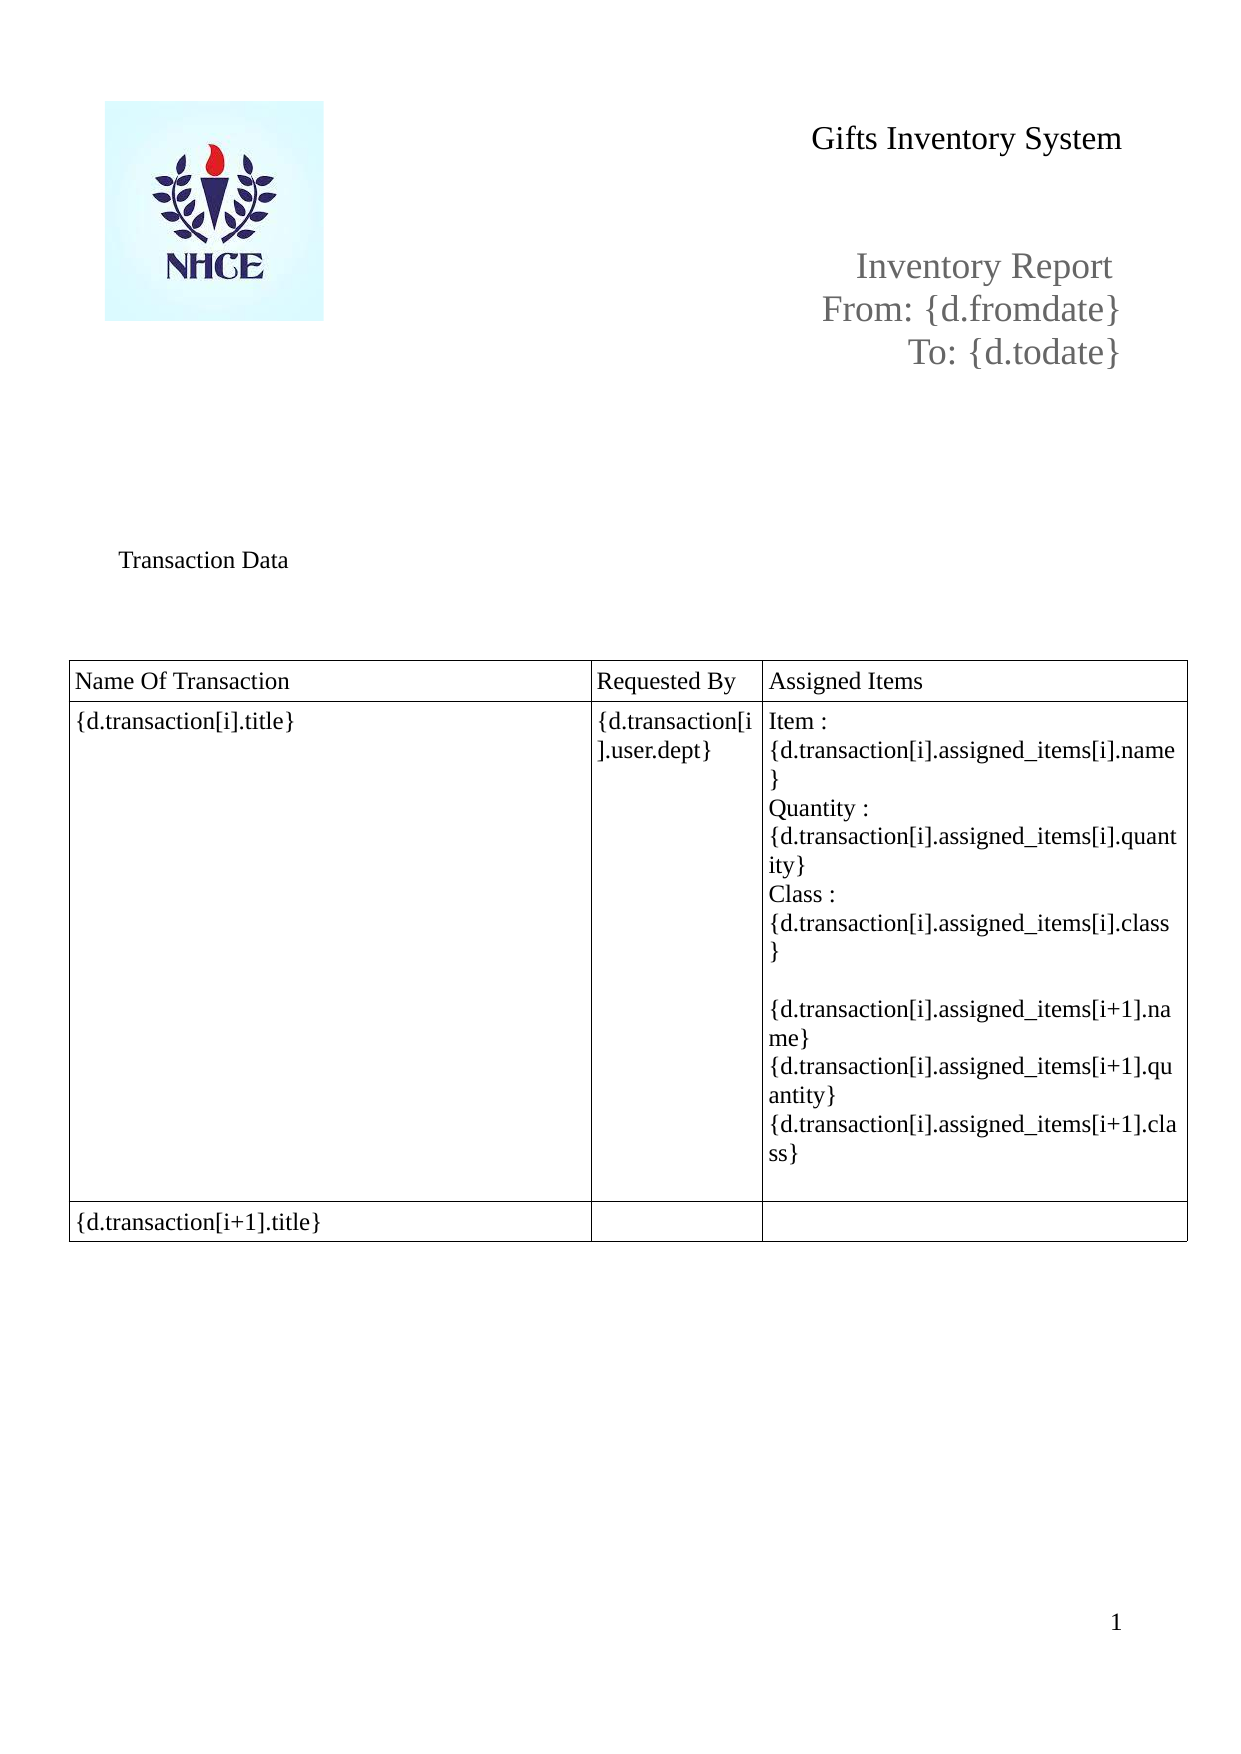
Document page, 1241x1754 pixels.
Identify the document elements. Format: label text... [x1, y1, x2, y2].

table_cell [592, 1202, 762, 1241]
table_header Name Of Transaction [70, 661, 591, 701]
text To: {d.todate} [118, 330, 1122, 373]
text Inventory Report [324, 243, 1122, 287]
table_cell {d.transaction[i+1].title} [70, 1202, 591, 1241]
picture [104, 101, 324, 321]
table_cell Item :{d.transaction[i].assigned_items[i].name} Quantity : {d.transaction[i].assigned_items[i].quantity} Class :{d.transaction[i].assigned_items[i].class} {d.transaction[i].assigned_items[i+1].name} {d.transaction[i].assigned_items[i+1].quantity} {d.transaction[i].assigned_items[i+1].class} [763, 702, 1187, 1201]
table_header Assigned Items [763, 661, 1187, 701]
table_cell [763, 1202, 1187, 1241]
table_cell {d.transaction[i].title} [70, 702, 591, 1201]
text Transaction Data [118, 545, 1122, 574]
text From: {d.fromdate} [118, 287, 1122, 330]
table_cell {d.transaction[i].user.dept} [592, 702, 762, 1201]
table_header Requested By [592, 661, 762, 701]
